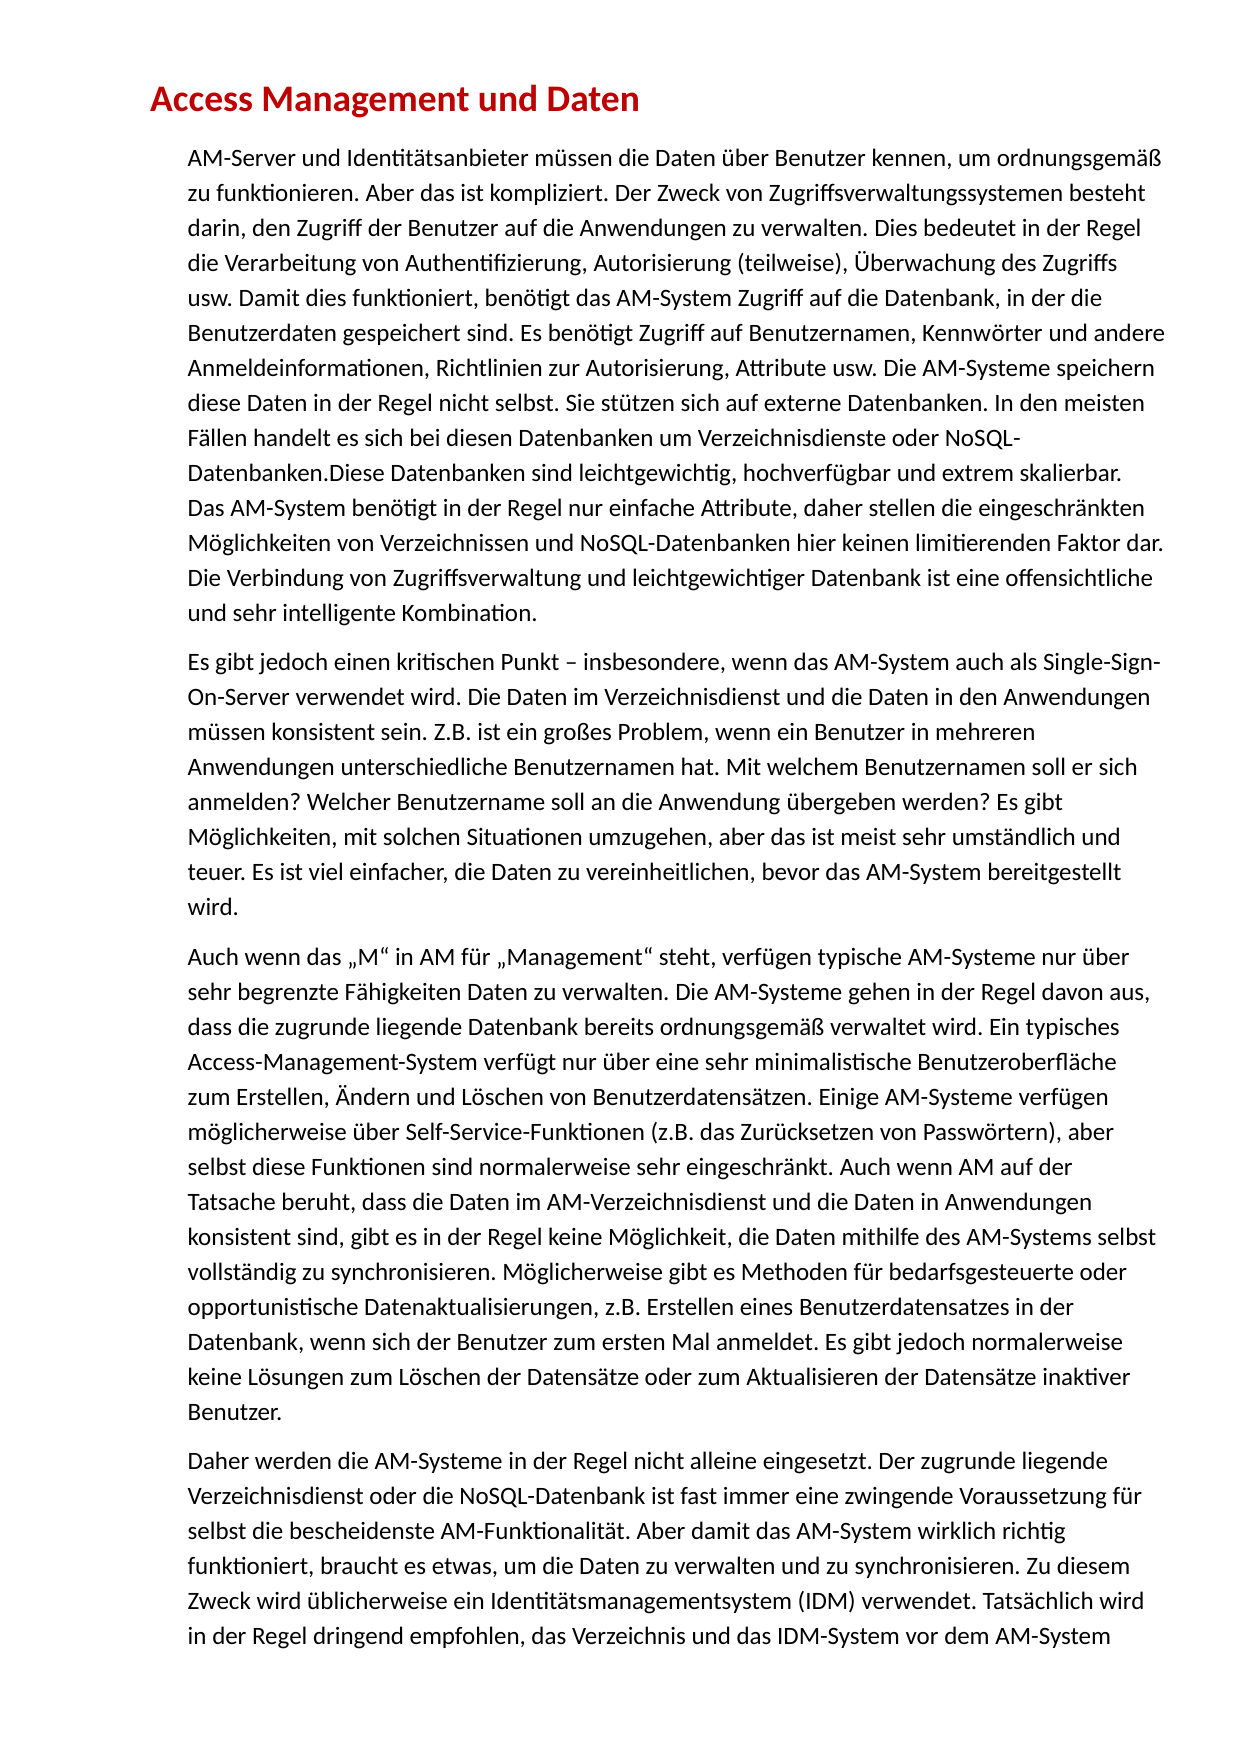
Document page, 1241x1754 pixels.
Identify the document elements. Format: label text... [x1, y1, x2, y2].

text Es gibt jedoch einen kritischen Punkt – insbesondere, wenn das AM-System auch als Single-Sign-On-Server verwendet wird. Die Daten im Verzeichnisdienst und die Daten in den Anwendungen müssen konsistent sein. Z.B. ist ein großes Problem, wenn ein Benutzer in mehreren Anwendungen unterschiedliche Benutzernamen hat. Mit welchem Benutzernamen soll er sich anmelden? Welcher Benutzername soll an die Anwendung übergeben werden? Es gibt Möglichkeiten, mit solchen Situationen umzugehen, aber das ist meist sehr umständlich und teuer. Es ist viel einfacher, die Daten zu vereinheitlichen, bevor das AM-System bereitgestellt wird. [187, 646, 1165, 922]
subtitle Access Management und Daten [150, 75, 1165, 121]
text Daher werden die AM-Systeme in der Regel nicht alleine eingesetzt. Der zugrunde liegende Verzeichnisdienst oder die NoSQL-Datenbank ist fast immer eine zwingende Voraussetzung für selbst die bescheidenste AM-Funktionalität. Aber damit das AM-System wirklich richtig funktioniert, braucht es etwas, um die Daten zu verwalten und zu synchronisieren. Zu diesem Zweck wird üblicherweise ein Identitätsmanagementsystem (IDM) verwendet. Tatsächlich wird in der Regel dringend empfohlen, das Verzeichnis und das IDM-System vor dem AM-System [187, 1445, 1165, 1651]
text Auch wenn das „M“ in AM für „Management“ steht, verfügen typische AM-Systeme nur über sehr begrenzte Fähigkeiten Daten zu verwalten. Die AM-Systeme gehen in der Regel davon aus, dass die zugrunde liegende Datenbank bereits ordnungsgemäß verwaltet wird. Ein typisches Access-Management-System verfügt nur über eine sehr minimalistische Benutzeroberfläche zum Erstellen, Ändern und Löschen von Benutzerdatensätzen. Einige AM-Systeme verfügen möglicherweise über Self-Service-Funktionen (z.B. das Zurücksetzen von Passwörtern), aber selbst diese Funktionen sind normalerweise sehr eingeschränkt. Auch wenn AM auf der Tatsache beruht, dass die Daten im AM-Verzeichnisdienst und die Daten in Anwendungen konsistent sind, gibt es in der Regel keine Möglichkeit, die Daten mithilfe des AM-Systems selbst vollständig zu synchronisieren. Möglicherweise gibt es Methoden für bedarfsgesteuerte oder opportunistische Datenaktualisierungen, z.B. Erstellen eines Benutzerdatensatzes in der Datenbank, wenn sich der Benutzer zum ersten Mal anmeldet. Es gibt jedoch normalerweise keine Lösungen zum Löschen der Datensätze oder zum Aktualisieren der Datensätze inaktiver Benutzer. [187, 941, 1165, 1426]
text AM-Server und Identitätsanbieter müssen die Daten über Benutzer kennen, um ordnungsgemäß zu funktionieren. Aber das ist kompliziert. Der Zweck von Zugriffsverwaltungssystemen besteht darin, den Zugriff der Benutzer auf die Anwendungen zu verwalten. Dies bedeutet in der Regel die Verarbeitung von Authentifizierung, Autorisierung (teilweise), Überwachung des Zugriffs usw. Damit dies funktioniert, benötigt das AM-System Zugriff auf die Datenbank, in der die Benutzerdaten gespeichert sind. Es benötigt Zugriff auf Benutzernamen, Kennwörter und andere Anmeldeinformationen, Richtlinien zur Autorisierung, Attribute usw. Die AM-Systeme speichern diese Daten in der Regel nicht selbst. Sie stützen sich auf externe Datenbanken. In den meisten Fällen handelt es sich bei diesen Datenbanken um Verzeichnisdienste oder NoSQL-Datenbanken.Diese Datenbanken sind leichtgewichtig, hochverfügbar und extrem skalierbar. Das AM-System benötigt in der Regel nur einfache Attribute, daher stellen die eingeschränkten Möglichkeiten von Verzeichnissen und NoSQL-Datenbanken hier keinen limitierenden Faktor dar. Die Verbindung von Zugriffsverwaltung und leichtgewichtiger Datenbank ist eine offensichtliche und sehr intelligente Kombination. [187, 142, 1165, 627]
